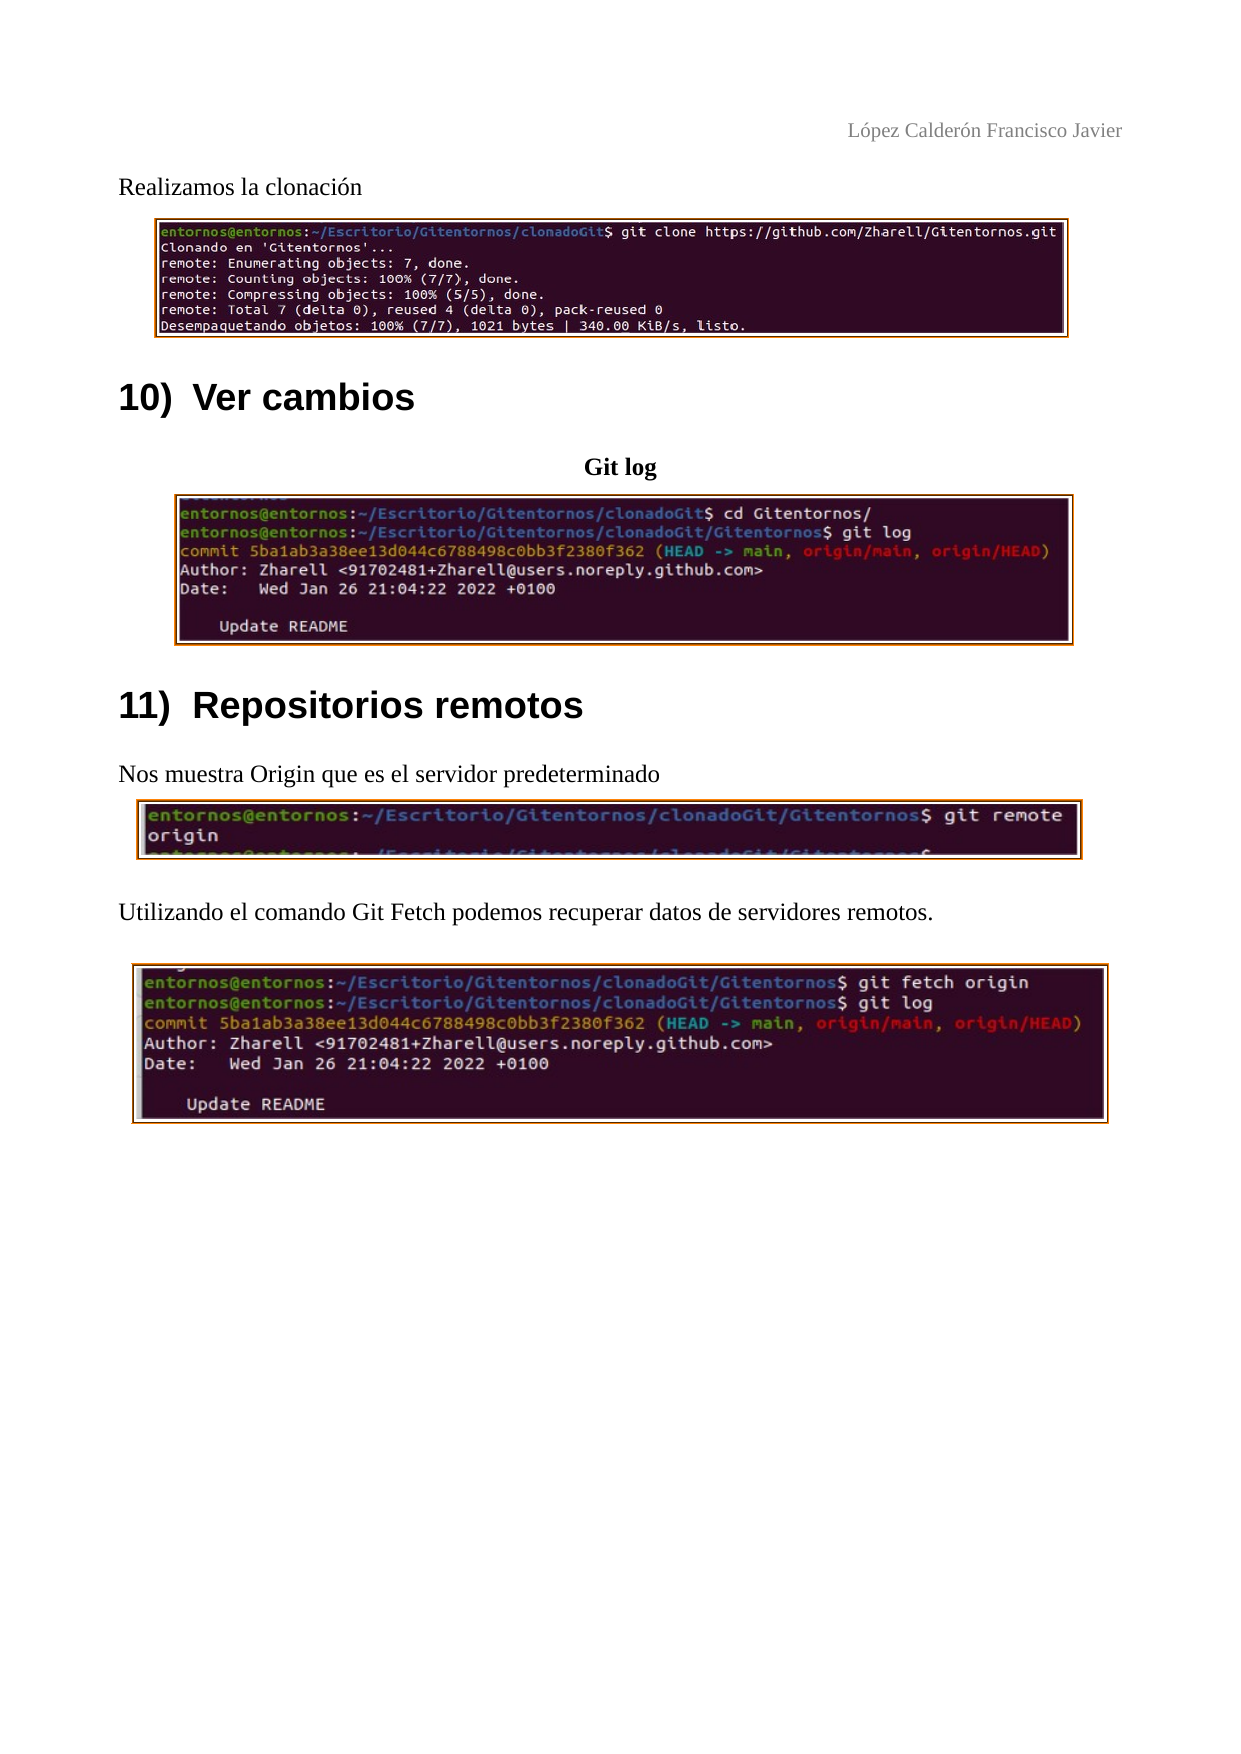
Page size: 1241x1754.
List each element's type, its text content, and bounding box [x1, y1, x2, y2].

text Realizamos la clonación [118, 172, 1122, 200]
picture [136, 968, 1104, 1119]
subtitle Ver cambios [118, 375, 1122, 419]
text Git log [118, 452, 1122, 481]
text Nos muestra Origin que es el servidor predeterminado [118, 759, 1122, 788]
picture [179, 498, 1069, 641]
text Utilizando el comando Git Fetch podemos recuperar datos de servidores remotos. [118, 897, 1122, 926]
picture [159, 222, 1064, 333]
subtitle Repositorios remotos [118, 682, 1122, 726]
text [139, 802, 1080, 858]
picture [141, 804, 1078, 855]
